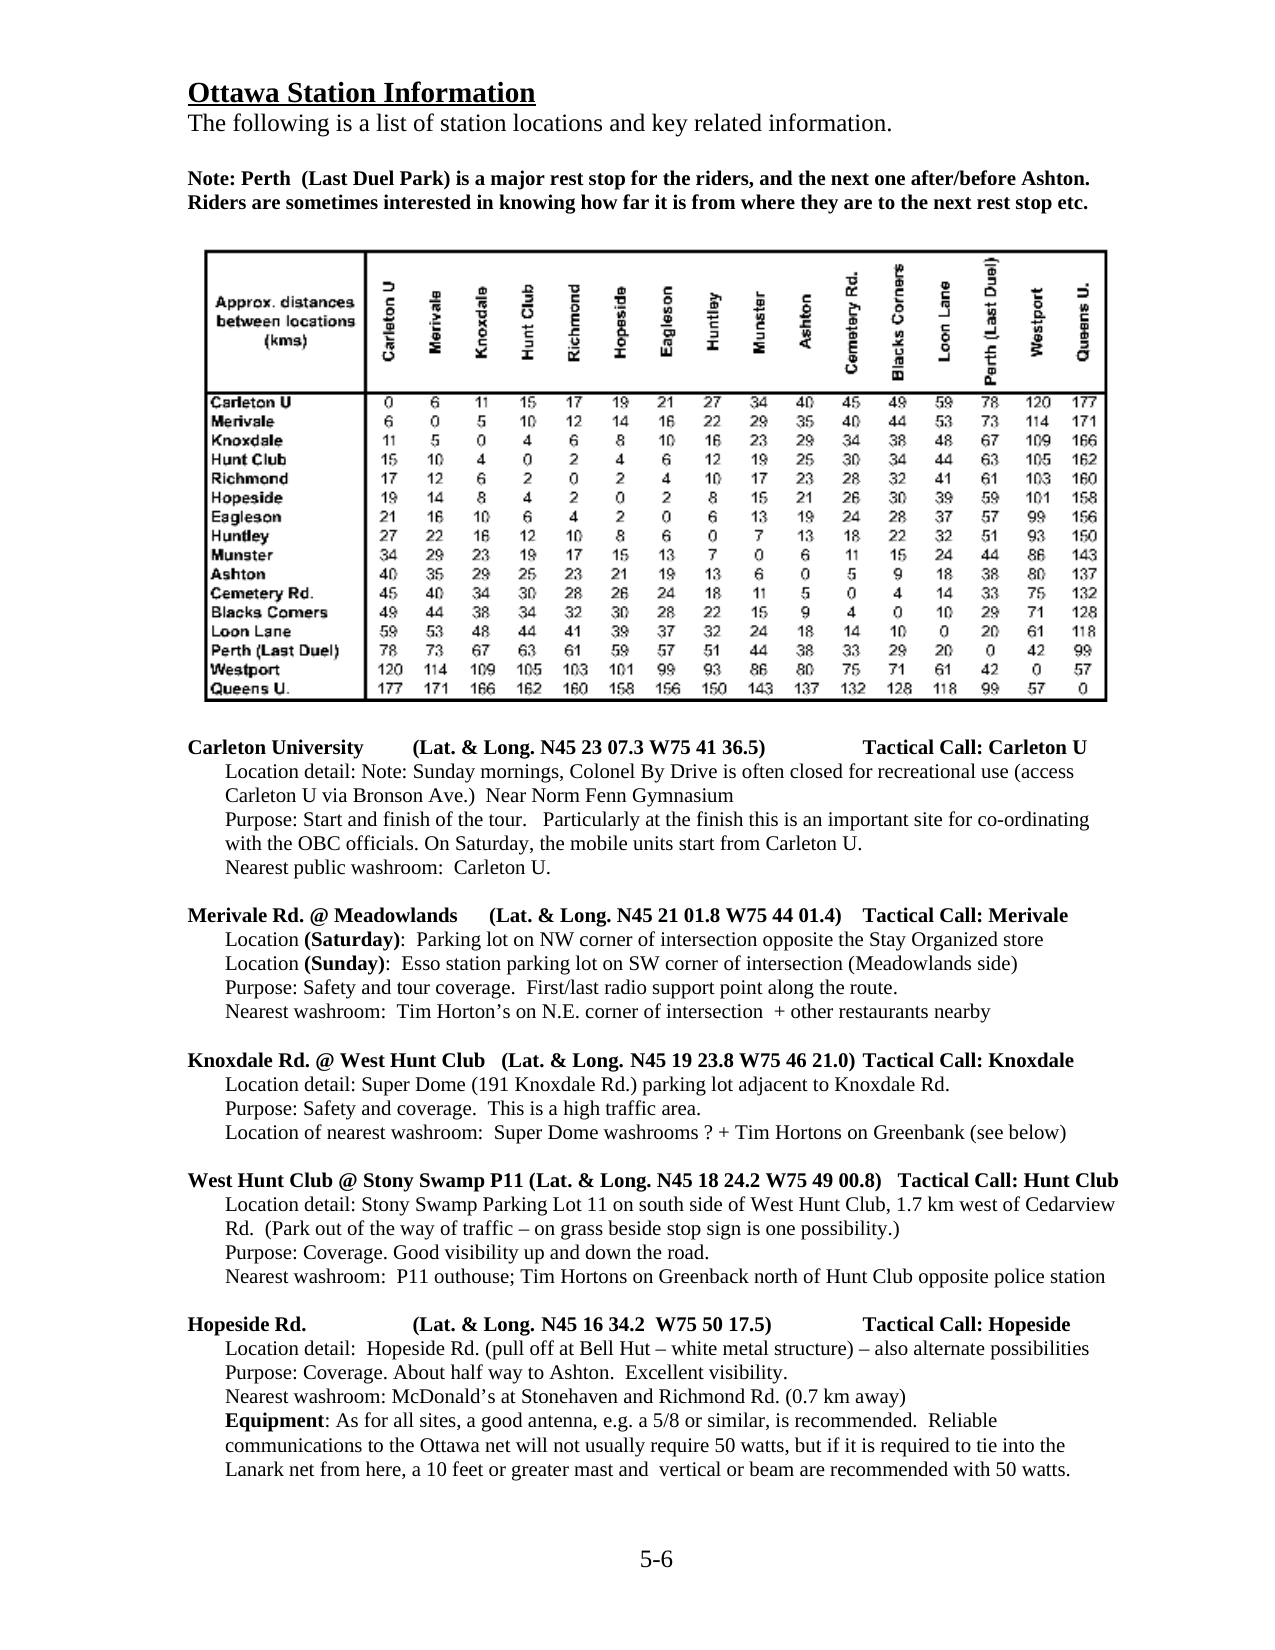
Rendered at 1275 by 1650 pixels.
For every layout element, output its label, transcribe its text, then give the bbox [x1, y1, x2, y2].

text Hopeside Rd. (Lat. & Long. N45 16 34.2 W75 50 17.5) Tactical Call: Hopeside [187, 1312, 1125, 1336]
text Purpose: Start and finish of the tour. Particularly at the finish this is an important site for co-ordinating with the OBC officials. On Saturday, the mobile units start from Carleton U. [225, 807, 1125, 855]
text Nearest washroom: Tim Horton’s on N.E. corner of intersection + other restaurants nearby [225, 999, 1125, 1023]
subtitle West Hunt Club @ Stony Swamp P11 (Lat. & Long. N45 18 24.2 W75 49 00.8) Tactical Call: Hunt Club [187, 1168, 1125, 1192]
text Location detail: Hopeside Rd. (pull off at Bell Hut – white metal structure) – also alternate possibilities [225, 1336, 1125, 1360]
text Purpose: Safety and coverage. This is a high traffic area. [225, 1096, 1125, 1120]
text Note: Perth (Last Duel Park) is a major rest stop for the riders, and the next one after/before Ashton. Riders are sometimes interested in knowing how far it is from where they are to the next rest stop etc. [187, 166, 1125, 214]
text Location (Saturday): Parking lot on NW corner of intersection opposite the Stay Organized store [225, 927, 1125, 951]
text Knoxdale Rd. @ West Hunt Club (Lat. & Long. N45 19 23.8 W75 46 21.0) Tactical Call: Knoxdale [187, 1047, 1125, 1072]
text Location detail: Super Dome (191 Knoxdale Rd.) parking lot adjacent to Knoxdale Rd. [225, 1072, 1125, 1096]
text Nearest washroom: McDonald’s at Stonehaven and Richmond Rd. (0.7 km away) [225, 1384, 1125, 1408]
subtitle Merivale Rd. @ Meadowlands (Lat. & Long. N45 21 01.8 W75 44 01.4) Tactical Call: Merivale [187, 903, 1125, 927]
text Equipment: As for all sites, a good antenna, e.g. a 5/8 or similar, is recommended. Reliable communications to the Ottawa net will not usually require 50 watts, but if it is required to tie into the Lanark net from here, a 10 feet or greater mast and vertical or beam are recommended with 50 watts. [225, 1408, 1125, 1481]
text Location detail: Stony Swamp Parking Lot 11 on south side of West Hunt Club, 1.7 km west of Cedarview Rd. (Park out of the way of traffic – on grass beside stop sign is one possibility.) [225, 1192, 1125, 1240]
text Location of nearest washroom: Super Dome washrooms ? + Tim Hortons on Greenbank (see below) [225, 1120, 1125, 1144]
text The following is a list of station locations and key related information. [187, 108, 1125, 137]
text Nearest washroom: P11 outhouse; Tim Hortons on Greenback north of Hunt Club opposite police station [225, 1264, 1125, 1288]
text Purpose: Safety and tour coverage. First/last radio support point along the route. [225, 975, 1125, 999]
text Location (Sunday): Esso station parking lot on SW corner of intersection (Meadowlands side) [225, 951, 1125, 975]
text Purpose: Coverage. About half way to Ashton. Excellent visibility. [225, 1360, 1125, 1384]
subtitle Carleton University (Lat. & Long. N45 23 07.3 W75 41 36.5) Tactical Call: Carleton U [187, 735, 1125, 759]
text Location detail: Note: Sunday mornings, Colonel By Drive is often closed for recreational use (access Carleton U via Bronson Ave.) Near Norm Fenn Gymnasium [225, 759, 1125, 807]
text Nearest public washroom: Carleton U. [225, 855, 1125, 879]
text Purpose: Coverage. Good visibility up and down the road. [225, 1240, 1125, 1264]
text Ottawa Station Information [187, 75, 1125, 108]
